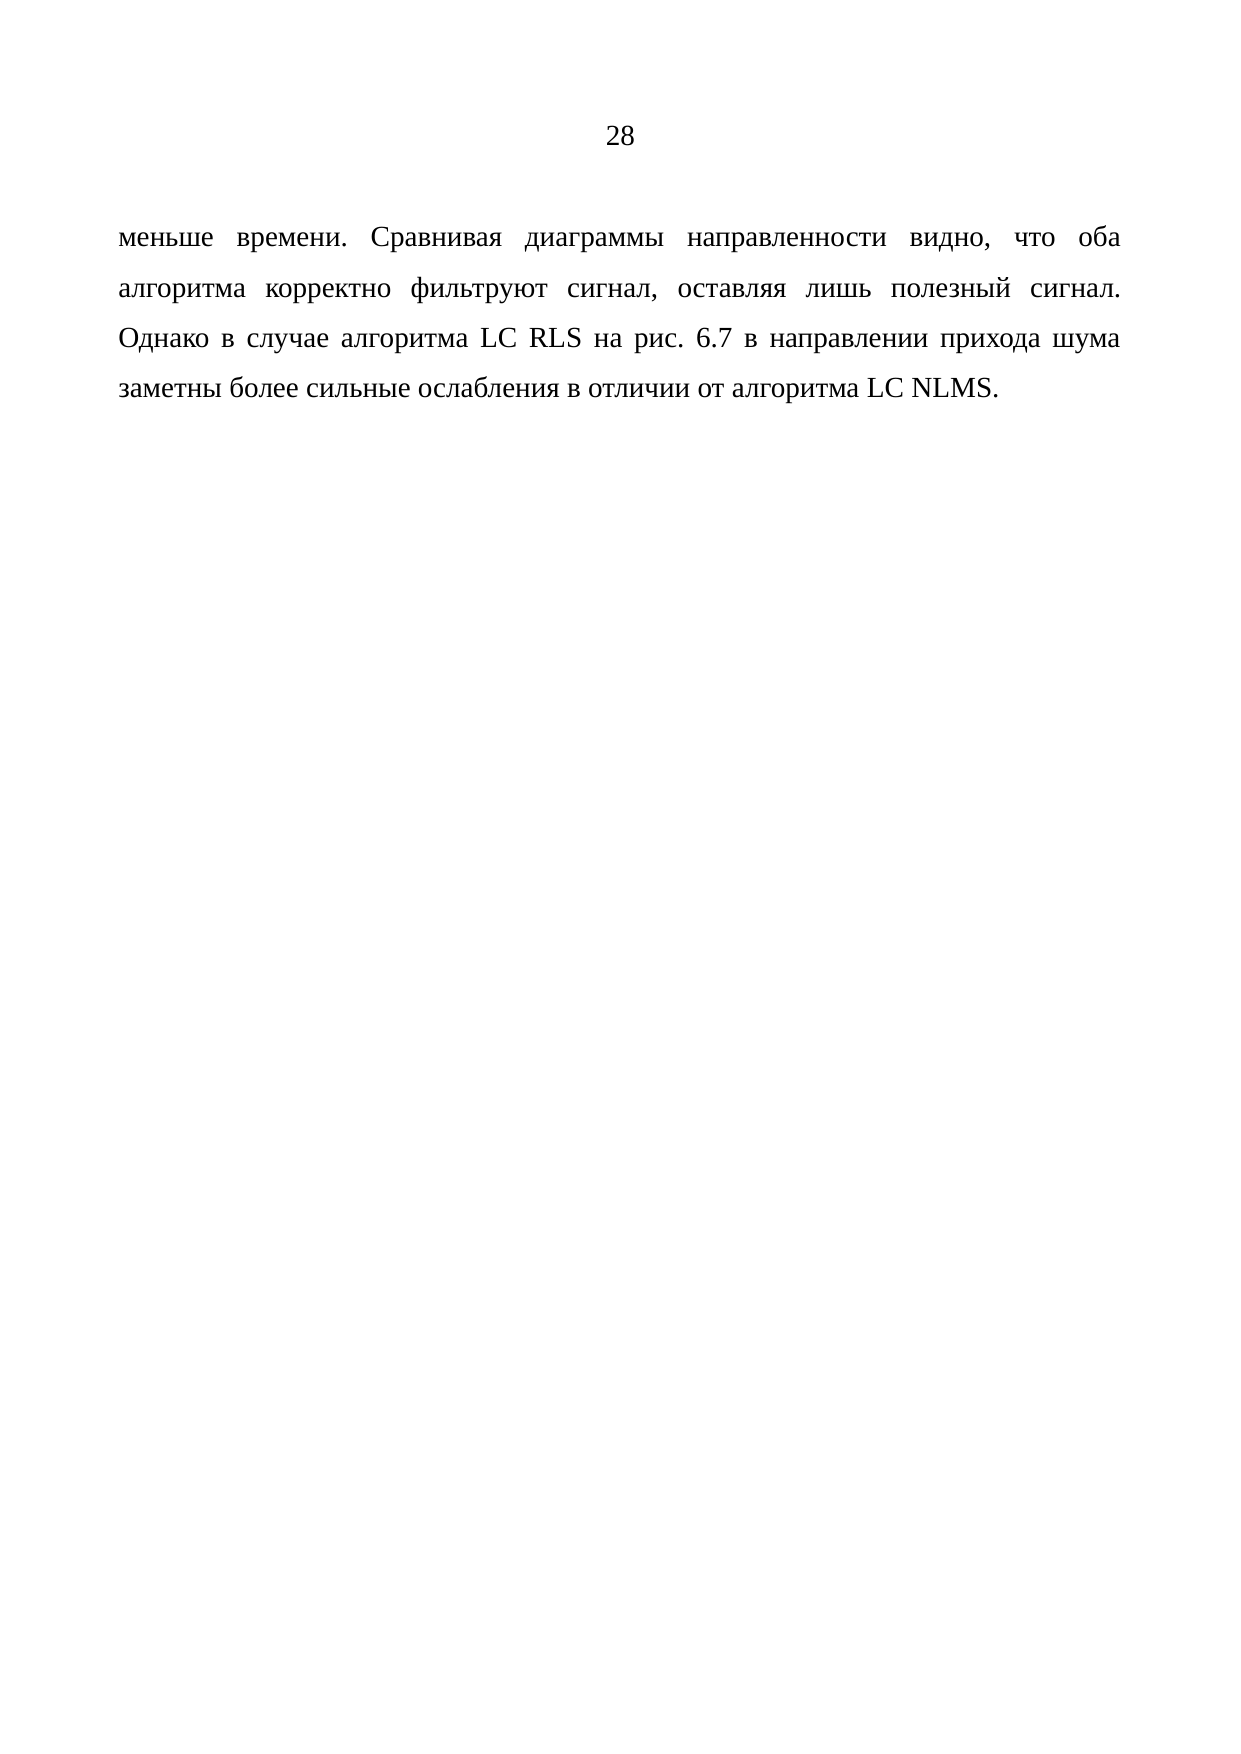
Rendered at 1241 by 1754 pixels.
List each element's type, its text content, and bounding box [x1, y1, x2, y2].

text меньше времени. Сравнивая диаграммы направленности видно, что оба алгоритма корректно фильтруют сигнал, оставляя лишь полезный сигнал. Однако в случае алгоритма LC RLS на рис. 6.7 в направлении прихода шума заметны более сильные ослабления в отличии от алгоритма LC NLMS. [118, 219, 1122, 404]
